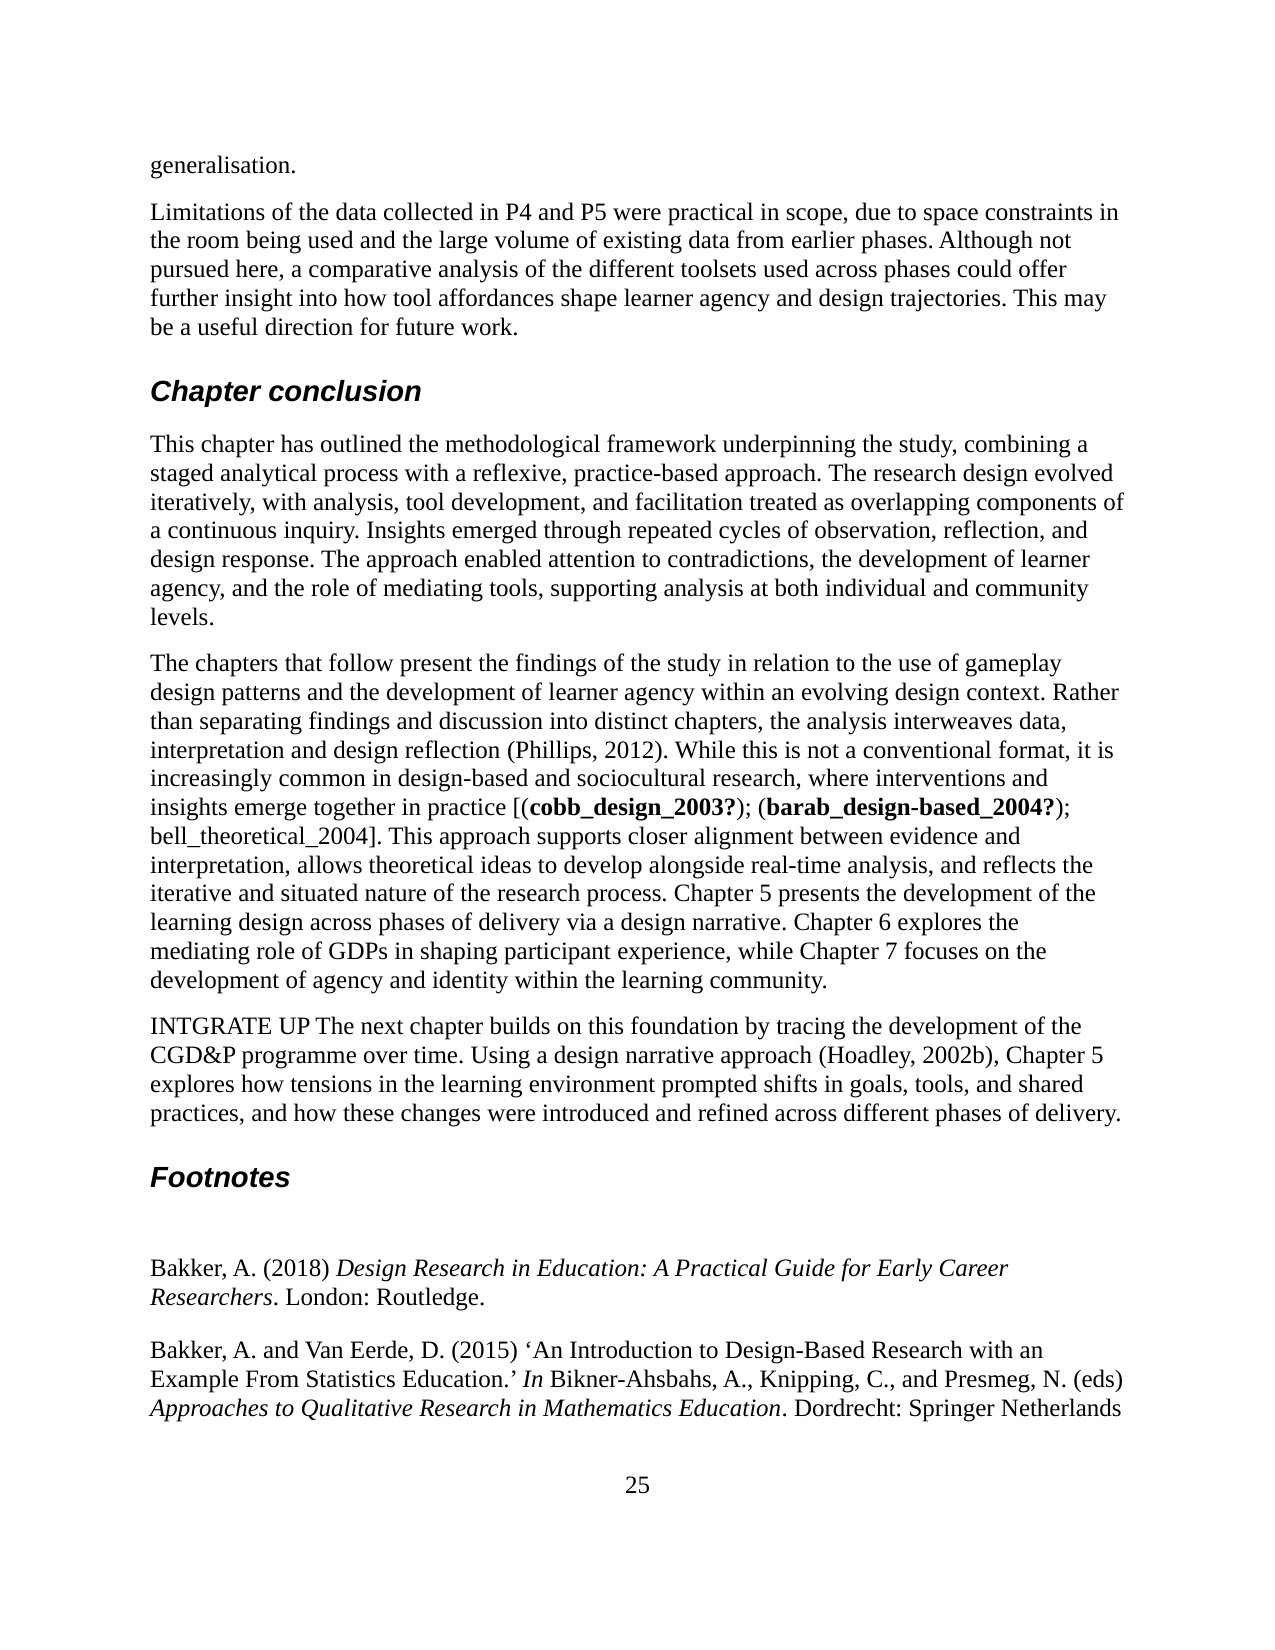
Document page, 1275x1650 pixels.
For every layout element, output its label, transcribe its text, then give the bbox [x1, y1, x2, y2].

text Bakker, A. (2018) Design Research in Education: A Practical Guide for Early Career Researchers. London: Routledge. [150, 1253, 1125, 1311]
text Bakker, A. and Van Eerde, D. (2015) ‘An Introduction to Design-Based Research with an Example From Statistics Education.’ In Bikner-Ahsbahs, A., Knipping, C., and Presmeg, N. (eds) Approaches to Qualitative Research in Mathematics Education. Dordrecht: Springer Netherlands [150, 1336, 1125, 1422]
subtitle Footnotes [150, 1160, 1125, 1194]
text INTGRATE UP The next chapter builds on this foundation by tracing the development of the CGD&P programme over time. Using a design narrative approach (Hoadley, 2002b), Chapter 5 explores how tensions in the learning environment prompted shifts in goals, tools, and shared practices, and how these changes were introduced and refined across different phases of delivery. [150, 1011, 1125, 1126]
text The chapters that follow present the findings of the study in relation to the use of gameplay design patterns and the development of learner agency within an evolving design context. Rather than separating findings and discussion into distinct chapters, the analysis interweaves data, interpretation and design reflection (Phillips, 2012). While this is not a conventional format, it is increasingly common in design-based and sociocultural research, where interventions and insights emerge together in practice [(cobb_design_2003?); (barab_design-based_2004?); bell_theoretical_2004]. This approach supports closer alignment between evidence and interpretation, allows theoretical ideas to develop alongside real-time analysis, and reflects the iterative and situated nature of the research process. Chapter 5 presents the development of the learning design across phases of delivery via a design narrative. Chapter 6 explores the mediating role of GDPs in shaping participant experience, while Chapter 7 focuses on the development of agency and identity within the learning community. [150, 648, 1125, 993]
text Limitations of the data collected in P4 and P5 were practical in scope, due to space constraints in the room being used and the large volume of existing data from earlier phases. Although not pursued here, a comparative analysis of the different toolsets used across phases could offer further insight into how tool affordances shape learner agency and design trajectories. This may be a useful direction for future work. [150, 197, 1125, 340]
text generalisation. [150, 150, 1125, 179]
subtitle Chapter conclusion [150, 374, 1125, 408]
text This chapter has outlined the methodological framework underpinning the study, combining a staged analytical process with a reflexive, practice-based approach. The research design evolved iteratively, with analysis, tool development, and facilitation treated as overlapping components of a continuous inquiry. Insights emerged through repeated cycles of observation, reflection, and design response. The approach enabled attention to contradictions, the development of learner agency, and the role of mediating tools, supporting analysis at both individual and community levels. [150, 429, 1125, 631]
